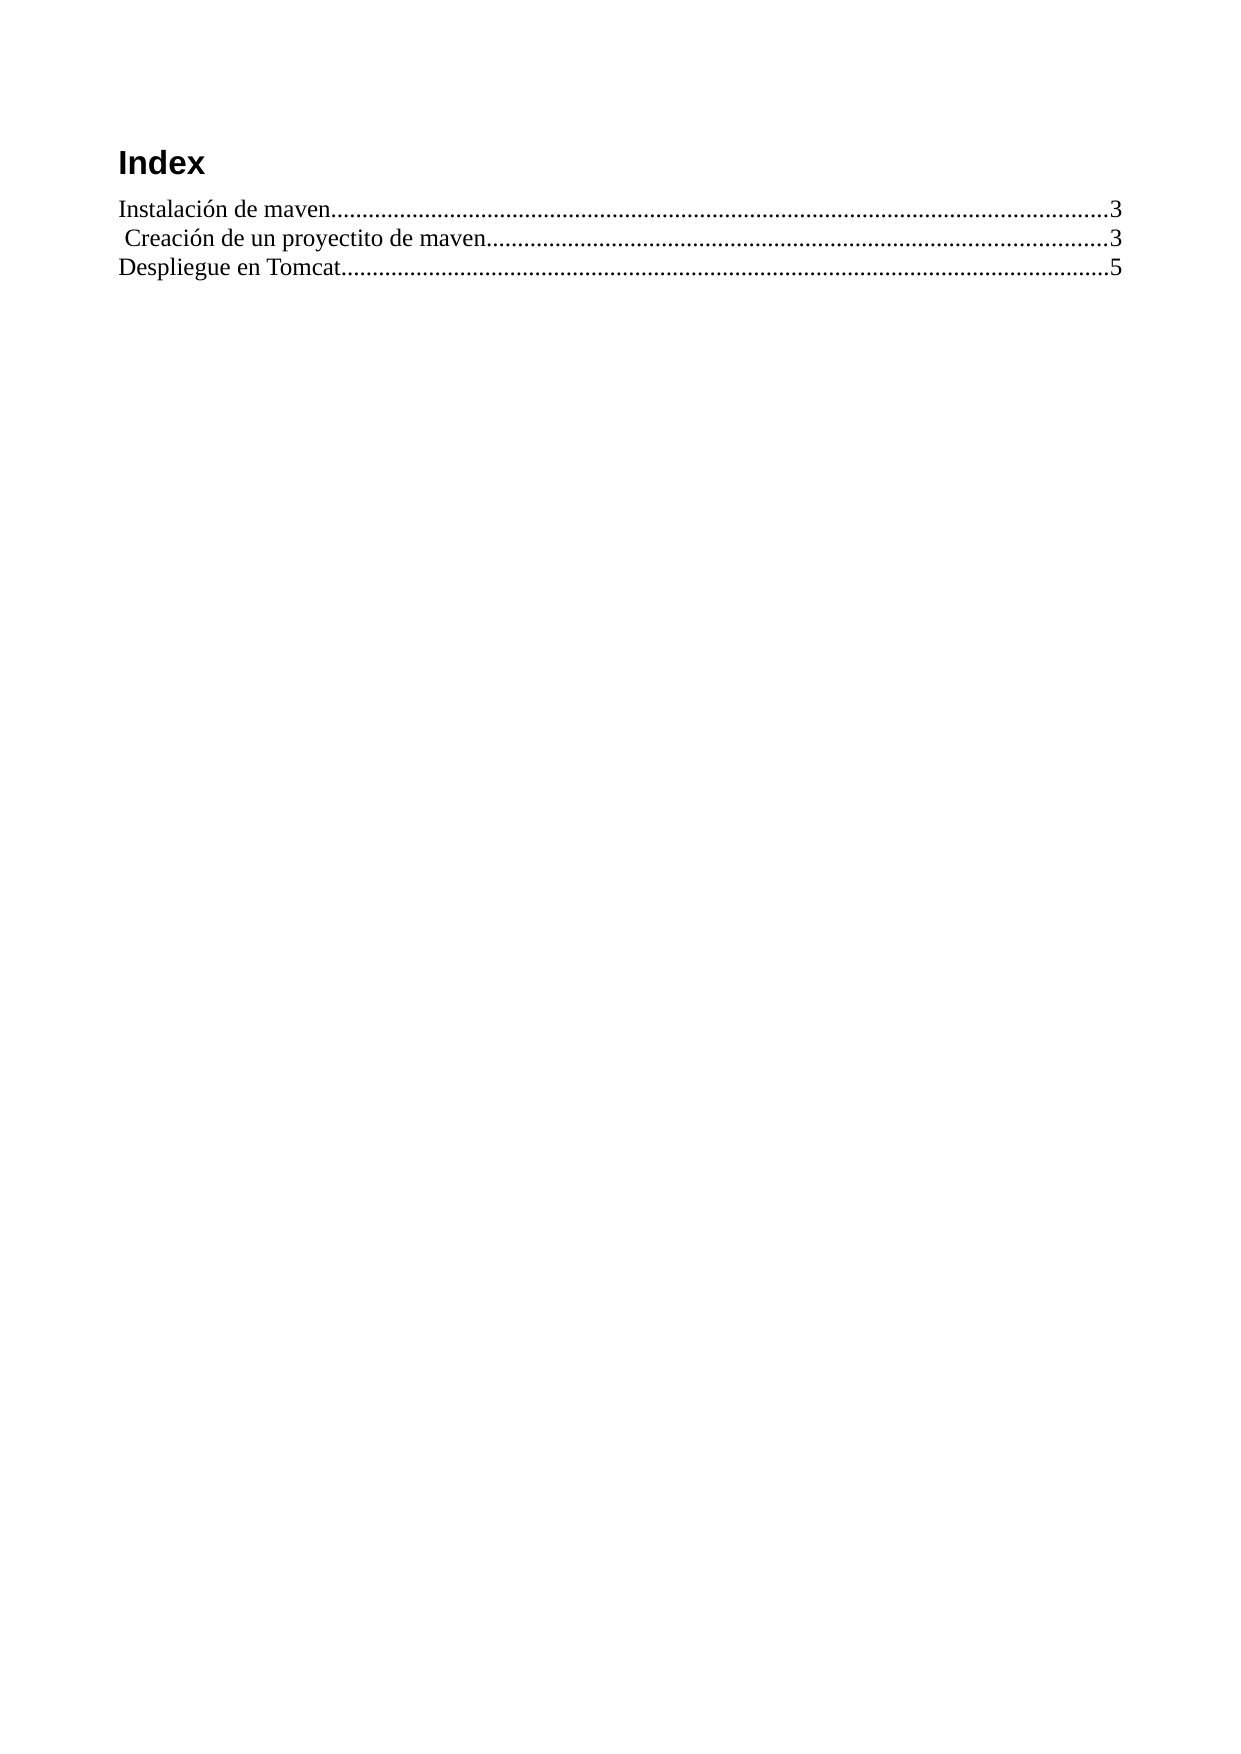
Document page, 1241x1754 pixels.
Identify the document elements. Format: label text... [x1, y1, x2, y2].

text Instalación de maven 3 [118, 194, 1122, 223]
text Despliegue en Tomcat 5 [118, 252, 1122, 280]
text Creación de un proyectito de maven 3 [118, 223, 1122, 252]
subtitle Index [118, 143, 1122, 182]
